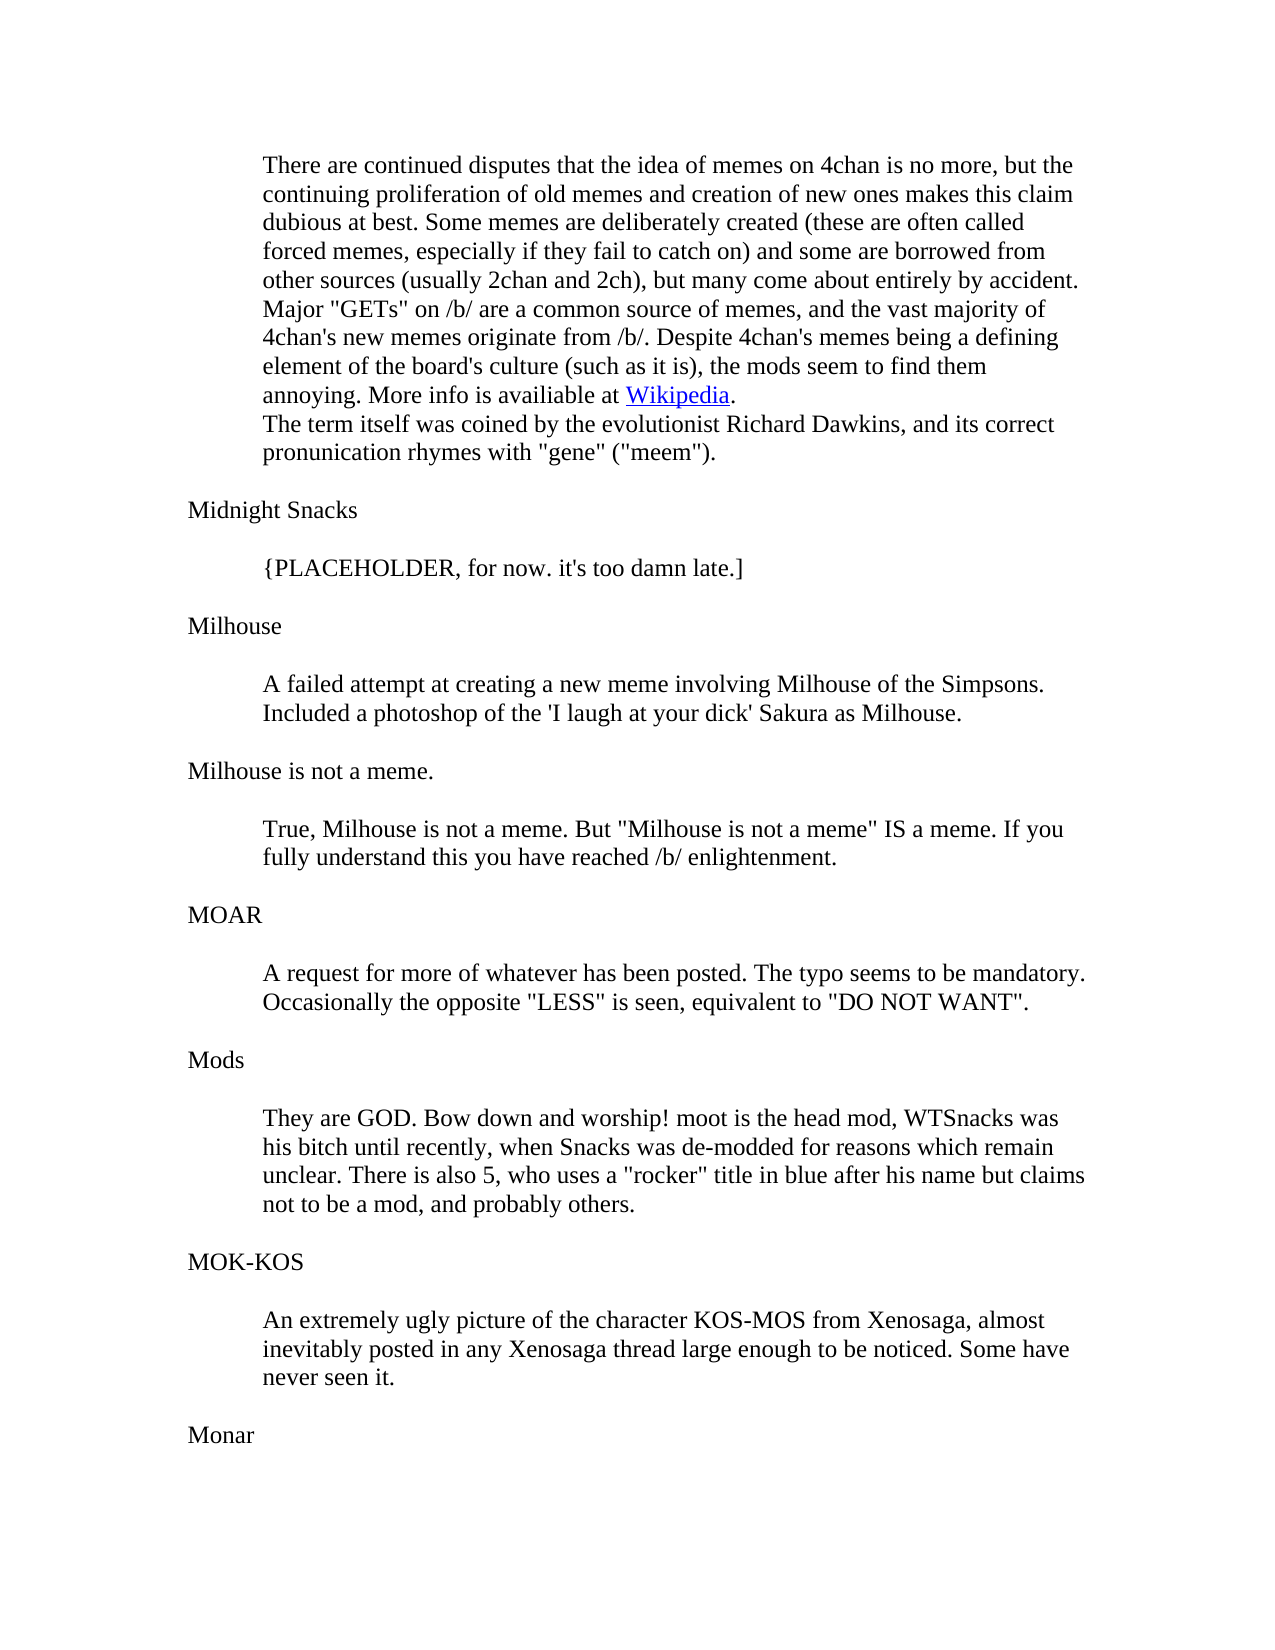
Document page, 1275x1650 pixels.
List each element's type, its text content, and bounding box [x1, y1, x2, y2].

text They are GOD. Bow down and worship! moot is the head mod, WTSnacks was his bitch until recently, when Snacks was de-modded for reasons which remain unclear. There is also 5, who uses a "rocker" title in blue after his name but claims not to be a mod, and probably others. [262, 1103, 1087, 1218]
text Midnight Snacks [187, 495, 1087, 524]
text Milhouse is not a meme. [187, 756, 1087, 784]
text The term itself was coined by the evolutionist Richard Dawkins, and its correct pronunication rhymes with "gene" ("meem"). [262, 409, 1087, 466]
text A request for more of whatever has been posted. The typo seems to be mandatory. Occasionally the opposite "LESS" is seen, equivalent to "DO NOT WANT". [262, 958, 1087, 1016]
text Mods [187, 1045, 1087, 1074]
text Milhouse [187, 611, 1087, 640]
text A failed attempt at creating a new meme involving Milhouse of the Simpsons. Included a photoshop of the 'I laugh at your dick' Sakura as Milhouse. [262, 669, 1087, 727]
text Monar [187, 1420, 1087, 1449]
text An extremely ugly picture of the character KOS-MOS from Xenosaga, almost inevitably posted in any Xenosaga thread large enough to be noticed. Some have never seen it. [262, 1305, 1087, 1391]
text There are continued disputes that the idea of memes on 4chan is no more, but the continuing proliferation of old memes and creation of new ones makes this claim dubious at best. Some memes are deliberately created (these are often called forced memes, especially if they fail to catch on) and some are borrowed from other sources (usually 2chan and 2ch), but many come about entirely by accident. Major "GETs" on /b/ are a common source of memes, and the vast majority of 4chan's new memes originate from /b/. Despite 4chan's memes being a defining element of the board's culture (such as it is), the mods seem to find them annoying. More info is availiable at Wikipedia. [262, 150, 1087, 409]
text MOK-KOS [187, 1247, 1087, 1276]
text True, Milhouse is not a meme. But "Milhouse is not a meme" IS a meme. If you fully understand this you have reached /b/ enlightenment. [262, 814, 1087, 871]
text {PLACEHOLDER, for now. it's too damn late.] [262, 553, 1087, 582]
text MOAR [187, 900, 1087, 929]
